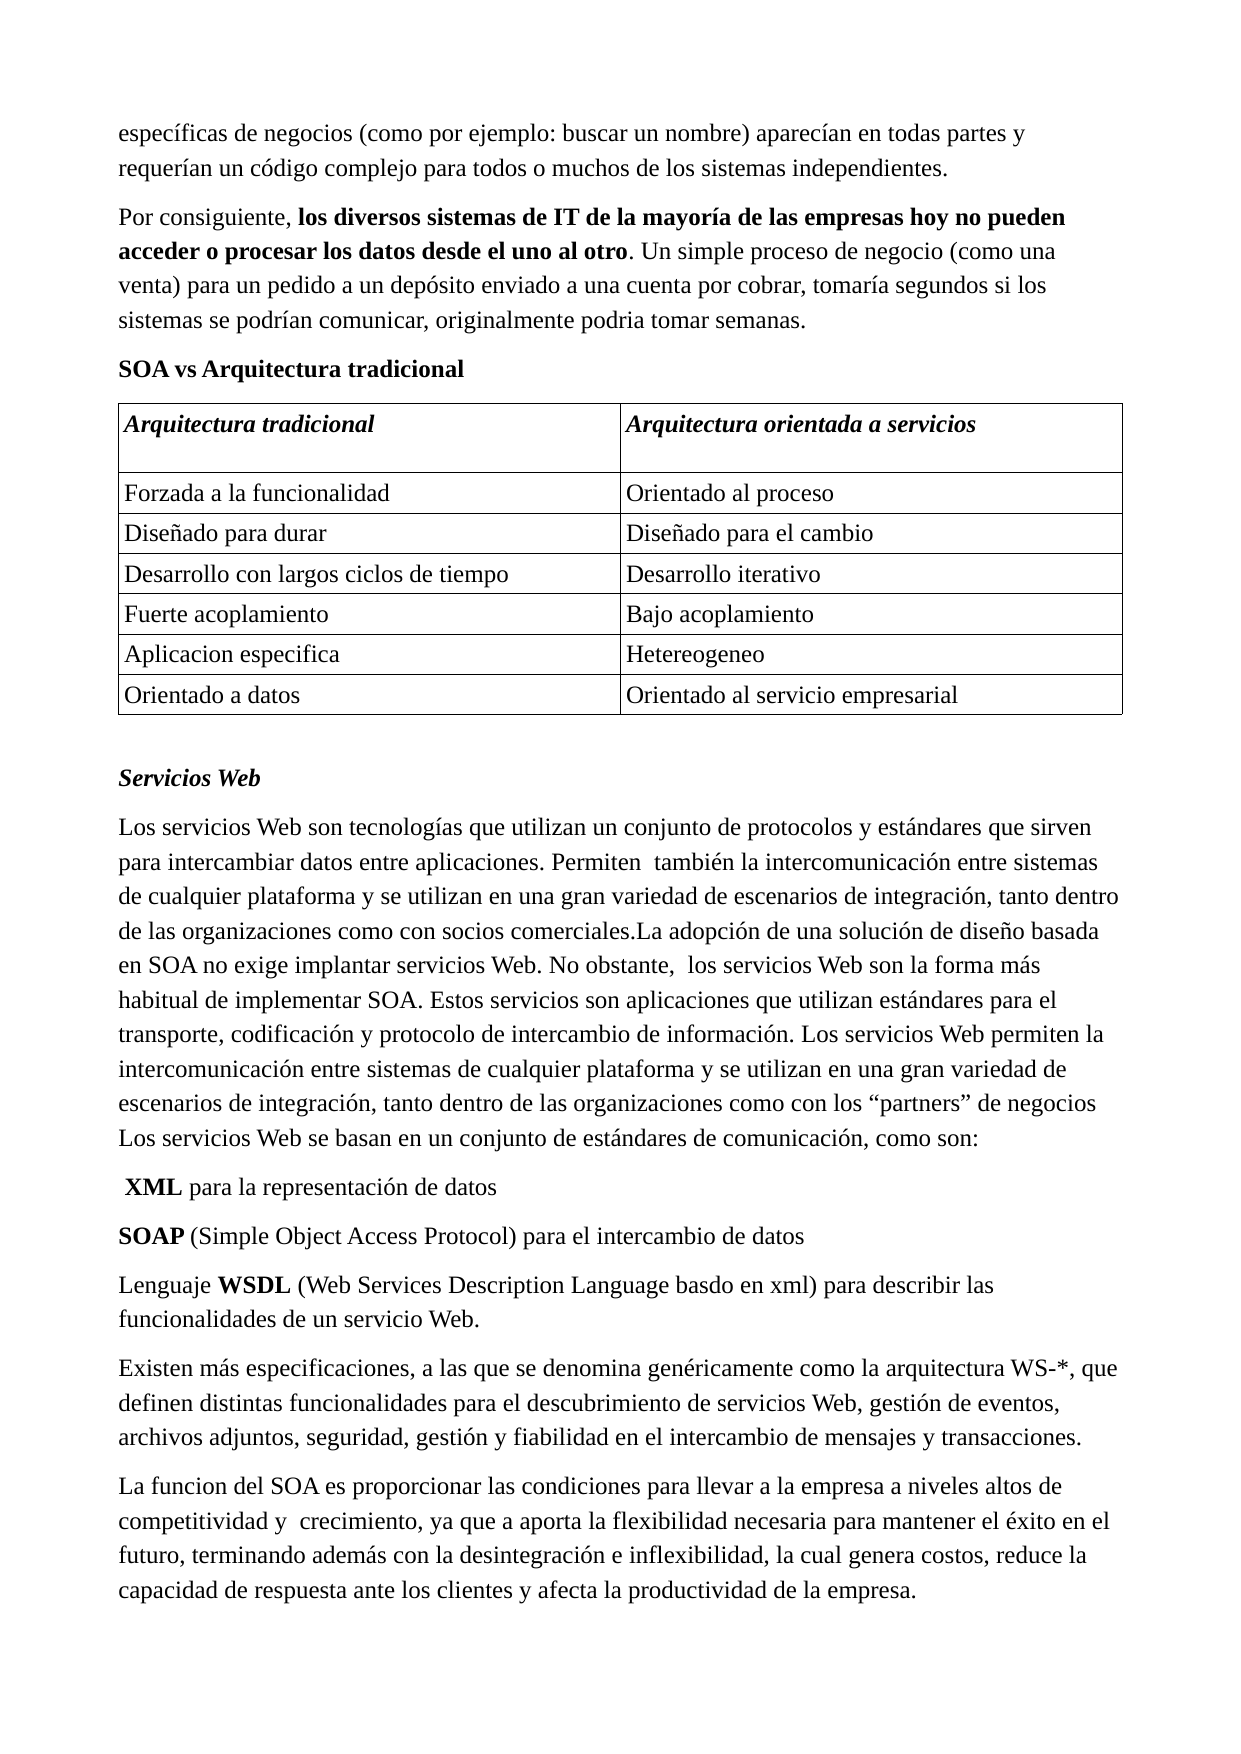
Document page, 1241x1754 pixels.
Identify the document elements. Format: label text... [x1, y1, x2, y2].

text específicas de negocios (como por ejemplo: buscar un nombre) aparecían en todas partes y requerían un código complejo para todos o muchos de los sistemas independientes. [118, 118, 1122, 181]
text SOA vs Arquitectura tradicional [118, 354, 1122, 383]
text Lenguaje WSDL (Web Services Description Language basdo en xml) para describir las funcionalidades de un servicio Web. [118, 1270, 1122, 1333]
table_cell Aplicacion especifica [119, 635, 620, 674]
table_cell Diseñado para durar [119, 514, 620, 553]
table_cell Orientado a datos [119, 675, 620, 714]
text La funcion del SOA es proporcionar las condiciones para llevar a la empresa a niveles altos de competitividad y crecimiento, ya que a aporta la flexibilidad necesaria para mantener el éxito en el futuro, terminando además con la desintegración e inflexibilidad, la cual genera costos, reduce la capacidad de respuesta ante los clientes y afecta la productividad de la empresa. [118, 1471, 1122, 1604]
text Los servicios Web son tecnologías que utilizan un conjunto de protocolos y estándares que sirven para intercambiar datos entre aplicaciones. Permiten también la intercomunicación entre sistemas de cualquier plataforma y se utilizan en una gran variedad de escenarios de integración, tanto dentro de las organizaciones como con socios comerciales.La adopción de una solución de diseño basada en SOA no exige implantar servicios Web. No obstante, los servicios Web son la forma más habitual de implementar SOA. Estos servicios son aplicaciones que utilizan estándares para el transporte, codificación y protocolo de intercambio de información. Los servicios Web permiten la intercomunicación entre sistemas de cualquier plataforma y se utilizan en una gran variedad de escenarios de integración, tanto dentro de las organizaciones como con los “partners” de negocios Los servicios Web se basan en un conjunto de estándares de comunicación, como son: [118, 812, 1122, 1151]
text Servicios Web [118, 763, 1122, 792]
table_cell Hetereogeneo [621, 635, 1122, 674]
table_header Arquitectura tradicional [119, 404, 620, 472]
table_cell Forzada a la funcionalidad [119, 473, 620, 513]
text Existen más especificaciones, a las que se denomina genéricamente como la arquitectura WS-*, que definen distintas funcionalidades para el descubrimiento de servicios Web, gestión de eventos, archivos adjuntos, seguridad, gestión y fiabilidad en el intercambio de mensajes y transacciones. [118, 1353, 1122, 1451]
text SOAP (Simple Object Access Protocol) para el intercambio de datos [118, 1221, 1122, 1249]
table_cell Orientado al proceso [621, 473, 1122, 513]
table_cell Diseñado para el cambio [621, 514, 1122, 553]
table_cell Desarrollo iterativo [621, 554, 1122, 593]
table_cell Bajo acoplamiento [621, 594, 1122, 633]
table_cell Orientado al servicio empresarial [621, 675, 1122, 714]
text Por consiguiente, los diversos sistemas de IT de la mayoría de las empresas hoy no pueden acceder o procesar los datos desde el uno al otro. Un simple proceso de negocio (como una venta) para un pedido a un depósito enviado a una cuenta por cobrar, tomaría segundos si los sistemas se podrían comunicar, originalmente podria tomar semanas. [118, 202, 1122, 334]
table_cell Fuerte acoplamiento [119, 594, 620, 633]
text XML para la representación de datos [118, 1172, 1122, 1201]
table_cell Desarrollo con largos ciclos de tiempo [119, 554, 620, 593]
table_header Arquitectura orientada a servicios [621, 404, 1122, 472]
